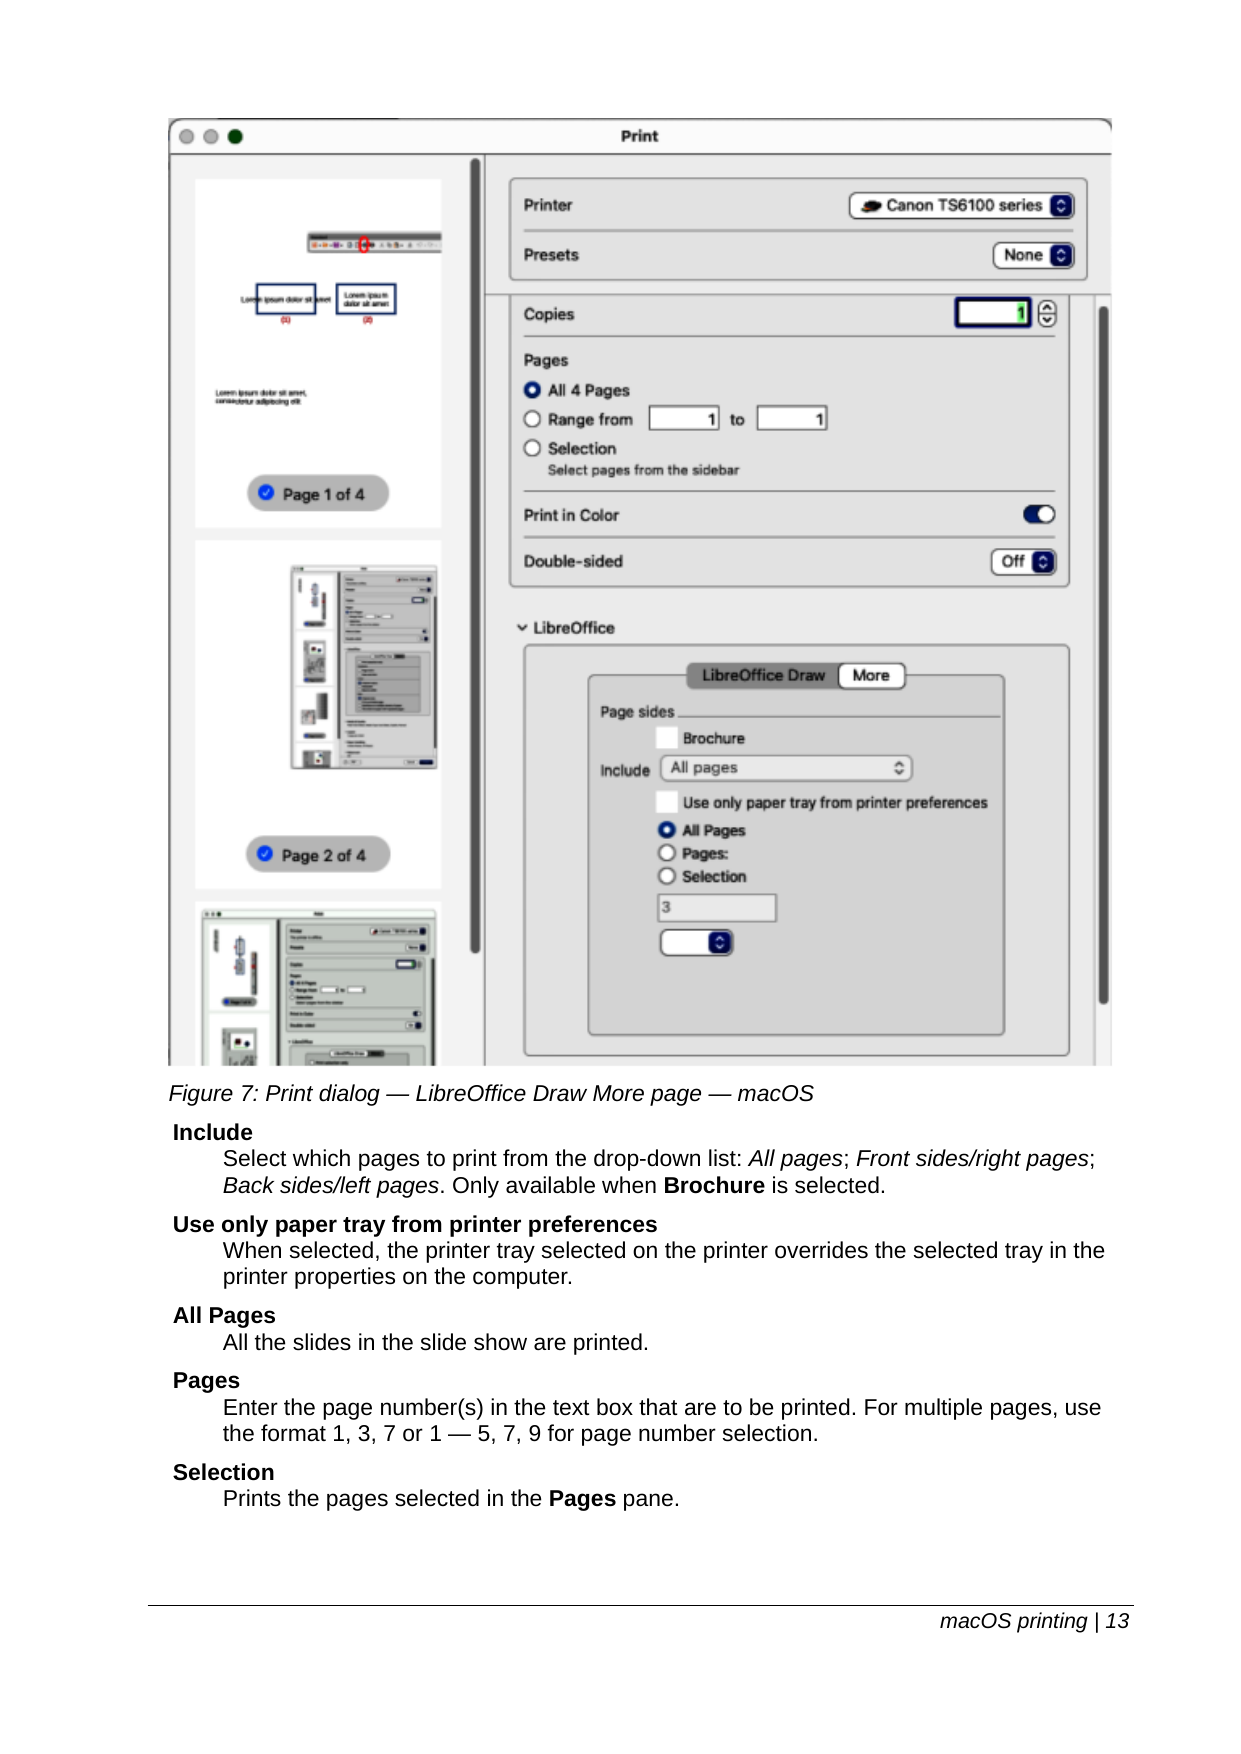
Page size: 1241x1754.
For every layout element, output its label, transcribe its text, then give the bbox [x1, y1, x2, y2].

text All the slides in the slide show are printed. [223, 1328, 1134, 1355]
text Use only paper tray from printer preferences [173, 1211, 1134, 1237]
text Select which pages to print from the drop-down list: All pages; Front sides/right pages; Back sides/left pages. Only available when Brochure is selected. [223, 1145, 1134, 1198]
text Figure 7: Print dialog — LibreOffice Draw More page — macOS [168, 1080, 1113, 1106]
picture [168, 118, 1114, 1068]
text When selected, the printer tray selected on the printer overrides the selected tray in the printer properties on the computer. [223, 1237, 1134, 1289]
text Selection [173, 1459, 1134, 1485]
text Pages [173, 1367, 1134, 1394]
text All Pages [173, 1302, 1134, 1328]
text Enter the page number(s) in the text box that are to be printed. For multiple pages, use the format 1, 3, 7 or 1 — 5, 7, 9 for page number selection. [223, 1394, 1134, 1446]
text Prints the pages selected in the Pages pane. [223, 1485, 1134, 1512]
text Include [173, 1119, 1134, 1145]
